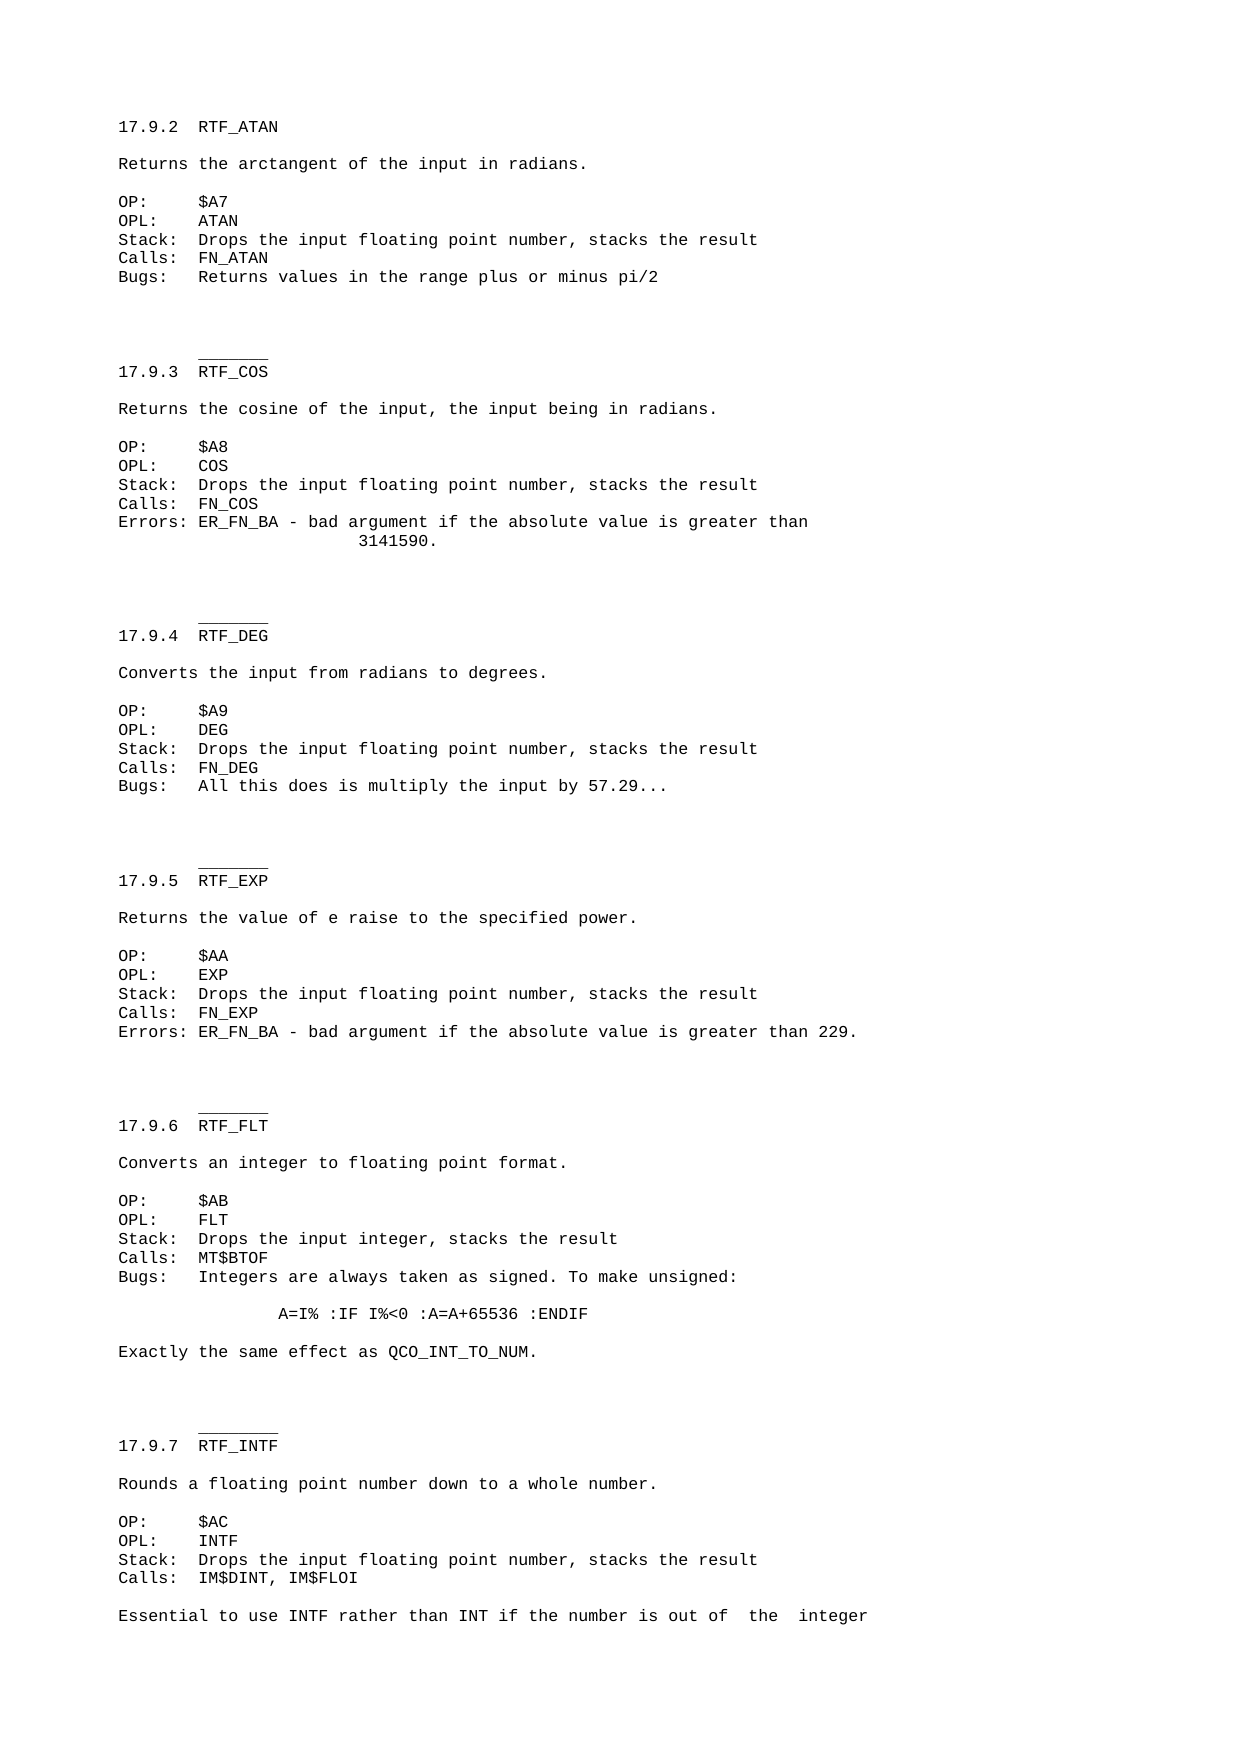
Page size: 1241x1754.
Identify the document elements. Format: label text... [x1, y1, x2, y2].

text OPL: ATAN [118, 212, 1122, 231]
text OP: $AB [118, 1193, 1122, 1212]
text Stack: Drops the input floating point number, stacks the result [118, 476, 1122, 495]
text Bugs: All this does is multiply the input by 57.29... [118, 778, 1122, 797]
text 17.9.6 RTF_FLT [118, 1117, 1122, 1136]
text Calls: FN_ATAN [118, 250, 1122, 269]
text Stack: Drops the input floating point number, stacks the result [118, 740, 1122, 759]
text OPL: DEG [118, 721, 1122, 740]
text Calls: IM$DINT, IM$FLOI [118, 1570, 1122, 1589]
text 17.9.3 RTF_COS [118, 363, 1122, 382]
text Converts the input from radians to degrees. [118, 665, 1122, 684]
text Returns the cosine of the input, the input being in radians. [118, 401, 1122, 420]
text Calls: FN_DEG [118, 759, 1122, 778]
text Returns the value of e raise to the specified power. [118, 910, 1122, 929]
text OP: $A9 [118, 703, 1122, 721]
text Bugs: Integers are always taken as signed. To make unsigned: [118, 1268, 1122, 1287]
text A=I% :IF I%<0 :A=A+65536 :ENDIF [118, 1306, 1122, 1325]
text _______ [118, 1098, 1122, 1117]
text 17.9.4 RTF_DEG [118, 627, 1122, 646]
text _______ [118, 608, 1122, 627]
text _______ [118, 853, 1122, 872]
text Bugs: Returns values in the range plus or minus pi/2 [118, 269, 1122, 288]
text OP: $AA [118, 948, 1122, 967]
text 17.9.2 RTF_ATAN [118, 118, 1122, 137]
text OPL: INTF [118, 1532, 1122, 1551]
text Rounds a floating point number down to a whole number. [118, 1476, 1122, 1494]
text Converts an integer to floating point format. [118, 1155, 1122, 1174]
text Errors: ER_FN_BA - bad argument if the absolute value is greater than [118, 514, 1122, 533]
text Calls: FN_EXP [118, 1004, 1122, 1023]
text OP: $A7 [118, 193, 1122, 212]
text Stack: Drops the input floating point number, stacks the result [118, 985, 1122, 1004]
text 3141590. [118, 533, 1122, 552]
text Returns the arctangent of the input in radians. [118, 156, 1122, 175]
text Stack: Drops the input floating point number, stacks the result [118, 231, 1122, 250]
text Calls: MT$BTOF [118, 1249, 1122, 1268]
text 17.9.7 RTF_INTF [118, 1438, 1122, 1457]
text ________ [118, 1419, 1122, 1438]
text Exactly the same effect as QCO_INT_TO_NUM. [118, 1344, 1122, 1362]
text OPL: FLT [118, 1212, 1122, 1231]
text OP: $A8 [118, 439, 1122, 457]
text Errors: ER_FN_BA - bad argument if the absolute value is greater than 229. [118, 1023, 1122, 1042]
text OPL: COS [118, 457, 1122, 476]
text OPL: EXP [118, 967, 1122, 985]
text _______ [118, 344, 1122, 363]
text Calls: FN_COS [118, 495, 1122, 514]
text OP: $AC [118, 1513, 1122, 1532]
text Essential to use INTF rather than INT if the number is out of the integer [118, 1608, 1122, 1626]
text 17.9.5 RTF_EXP [118, 872, 1122, 891]
text Stack: Drops the input floating point number, stacks the result [118, 1551, 1122, 1570]
text Stack: Drops the input integer, stacks the result [118, 1231, 1122, 1249]
